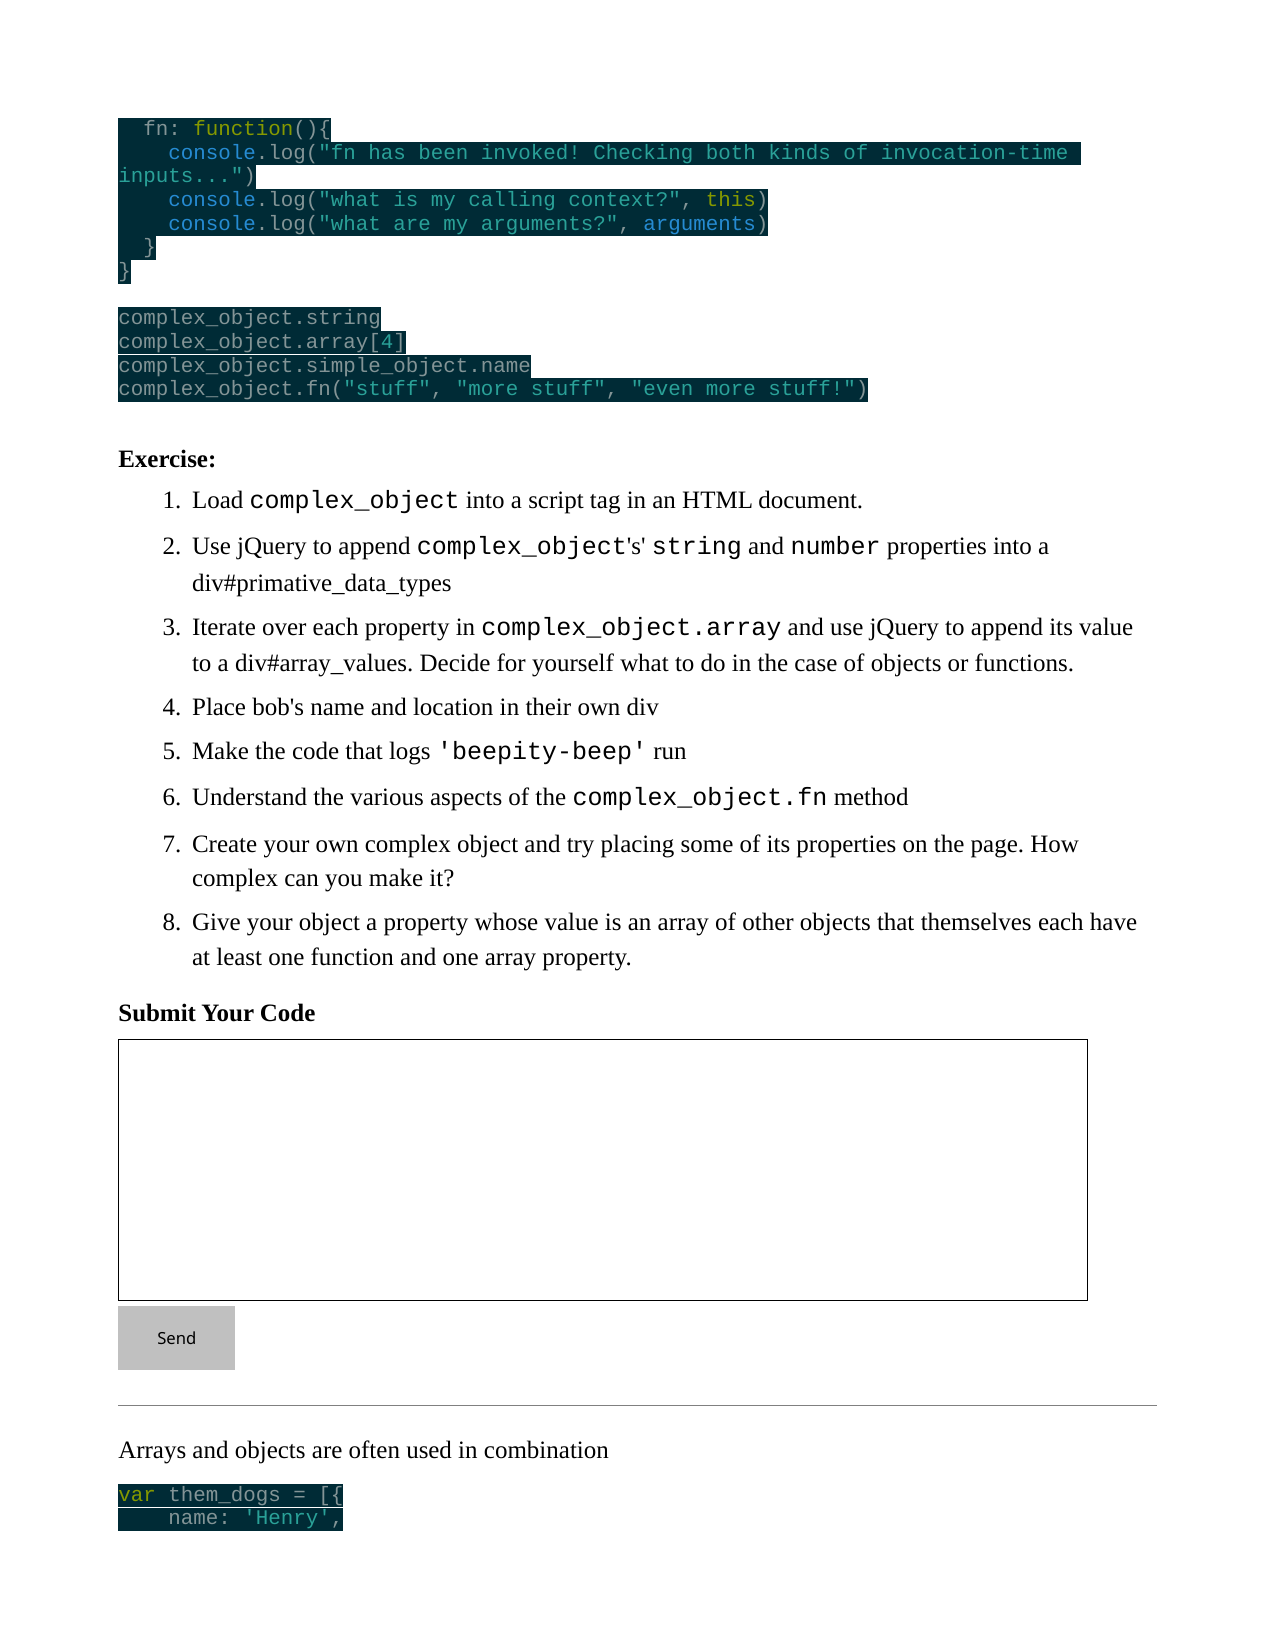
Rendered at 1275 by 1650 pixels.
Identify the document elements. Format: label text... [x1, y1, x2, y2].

subtitle Exercise: [118, 444, 1157, 473]
list Load complex_object into a script tag in an HTML document. [162, 485, 1157, 516]
text } [118, 260, 1157, 284]
list Understand the various aspects of the complex_object.fn method [162, 782, 1157, 813]
text name: 'Henry', [118, 1507, 1157, 1531]
list Iterate over each property in complex_object.array and use jQuery to append its value to a div#array_values. Decide for yourself what to do in the case of objects or functions. [162, 612, 1157, 677]
list Give your object a property whose value is an array of other objects that themselves each have at least one function and one array property. [162, 907, 1157, 970]
list Use jQuery to append complex_object's' string and number properties into a div#primative_data_types [162, 531, 1157, 597]
text fn: function(){ [118, 118, 1157, 142]
text complex_object.string [118, 307, 1157, 331]
text } [118, 236, 1157, 260]
list Make the code that logs 'beepity-beep' run [162, 736, 1157, 767]
text console.log("what are my arguments?", arguments) [118, 213, 1157, 236]
text var them_dogs = [{ [118, 1484, 1157, 1507]
text complex_object.fn("stuff", "more stuff", "even more stuff!") [118, 378, 1157, 402]
text complex_object.array[4] [118, 331, 1157, 354]
list Place bob's name and location in their own div [162, 692, 1157, 721]
list Create your own complex object and try placing some of its properties on the page. How complex can you make it? [162, 829, 1157, 892]
text console.log("fn has been invoked! Checking both kinds of invocation-time inputs...") [118, 142, 1157, 189]
subtitle Submit Your Code [118, 998, 1157, 1027]
text Arrays and objects are often used in combination [118, 1435, 1157, 1463]
text complex_object.simple_object.name [118, 354, 1157, 378]
text console.log("what is my calling context?", this) [118, 189, 1157, 213]
